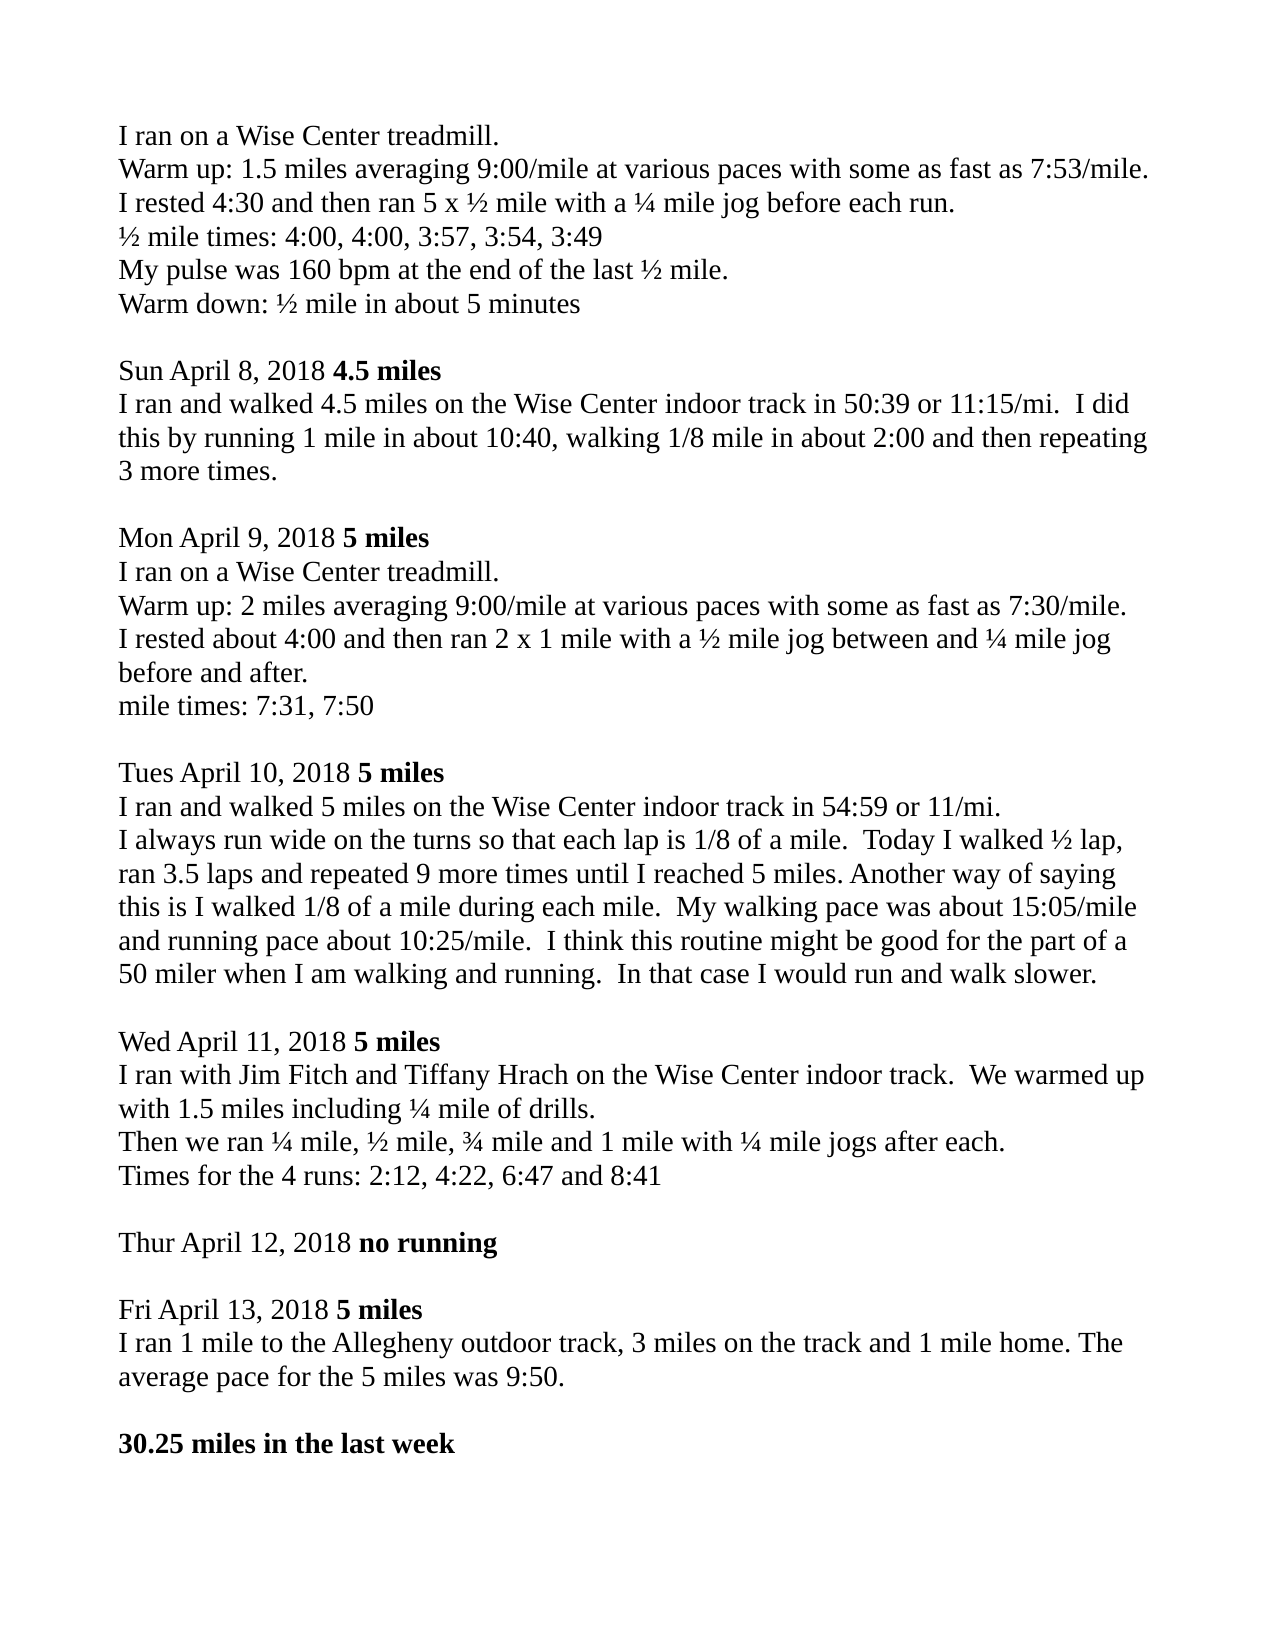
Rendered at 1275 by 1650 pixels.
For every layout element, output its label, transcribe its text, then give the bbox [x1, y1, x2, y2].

text I ran and walked 4.5 miles on the Wise Center indoor track in 50:39 or 11:15/mi. I did this by running 1 mile in about 10:40, walking 1/8 mile in about 2:00 and then repeating 3 more times. [118, 386, 1161, 487]
text ½ mile times: 4:00, 4:00, 3:57, 3:54, 3:49 [118, 219, 1161, 252]
text Warm up: 1.5 miles averaging 9:00/mile at various paces with some as fast as 7:53/mile. [118, 152, 1161, 185]
text Then we ran ¼ mile, ½ mile, ¾ mile and 1 mile with ¼ mile jogs after each. [118, 1124, 1161, 1158]
text Mon April 9, 2018 5 miles [118, 521, 1161, 554]
text Warm down: ½ mile in about 5 minutes [118, 286, 1161, 319]
text Thur April 12, 2018 no running [118, 1225, 1161, 1258]
text I ran 1 mile to the Allegheny outdoor track, 3 miles on the track and 1 mile home. The average pace for the 5 miles was 9:50. [118, 1326, 1161, 1393]
text Warm up: 2 miles averaging 9:00/mile at various paces with some as fast as 7:30/mile. [118, 588, 1161, 621]
text mile times: 7:31, 7:50 [118, 688, 1161, 722]
text Wed April 11, 2018 5 miles [118, 1024, 1161, 1057]
text I ran with Jim Fitch and Tiffany Hrach on the Wise Center indoor track. We warmed up with 1.5 miles including ¼ mile of drills. [118, 1057, 1161, 1124]
text I rested about 4:00 and then ran 2 x 1 mile with a ½ mile jog between and ¼ mile jog before and after. [118, 621, 1161, 688]
text Times for the 4 runs: 2:12, 4:22, 6:47 and 8:41 [118, 1158, 1161, 1191]
text Sun April 8, 2018 4.5 miles [118, 353, 1161, 386]
text My pulse was 160 bpm at the end of the last ½ mile. [118, 252, 1161, 286]
text Tues April 10, 2018 5 miles [118, 755, 1161, 789]
text Fri April 13, 2018 5 miles [118, 1292, 1161, 1326]
text I ran on a Wise Center treadmill. [118, 554, 1161, 588]
text I always run wide on the turns so that each lap is 1/8 of a mile. Today I walked ½ lap, ran 3.5 laps and repeated 9 more times until I reached 5 miles. Another way of saying this is I walked 1/8 of a mile during each mile. My walking pace was about 15:05/mile and running pace about 10:25/mile. I think this routine might be good for the part of a 50 miler when I am walking and running. In that case I would run and walk slower. [118, 822, 1161, 990]
text I rested 4:30 and then ran 5 x ½ mile with a ¼ mile jog before each run. [118, 185, 1161, 219]
text I ran and walked 5 miles on the Wise Center indoor track in 54:59 or 11/mi. [118, 789, 1161, 822]
text I ran on a Wise Center treadmill. [118, 118, 1161, 152]
text 30.25 miles in the last week [118, 1426, 1161, 1460]
